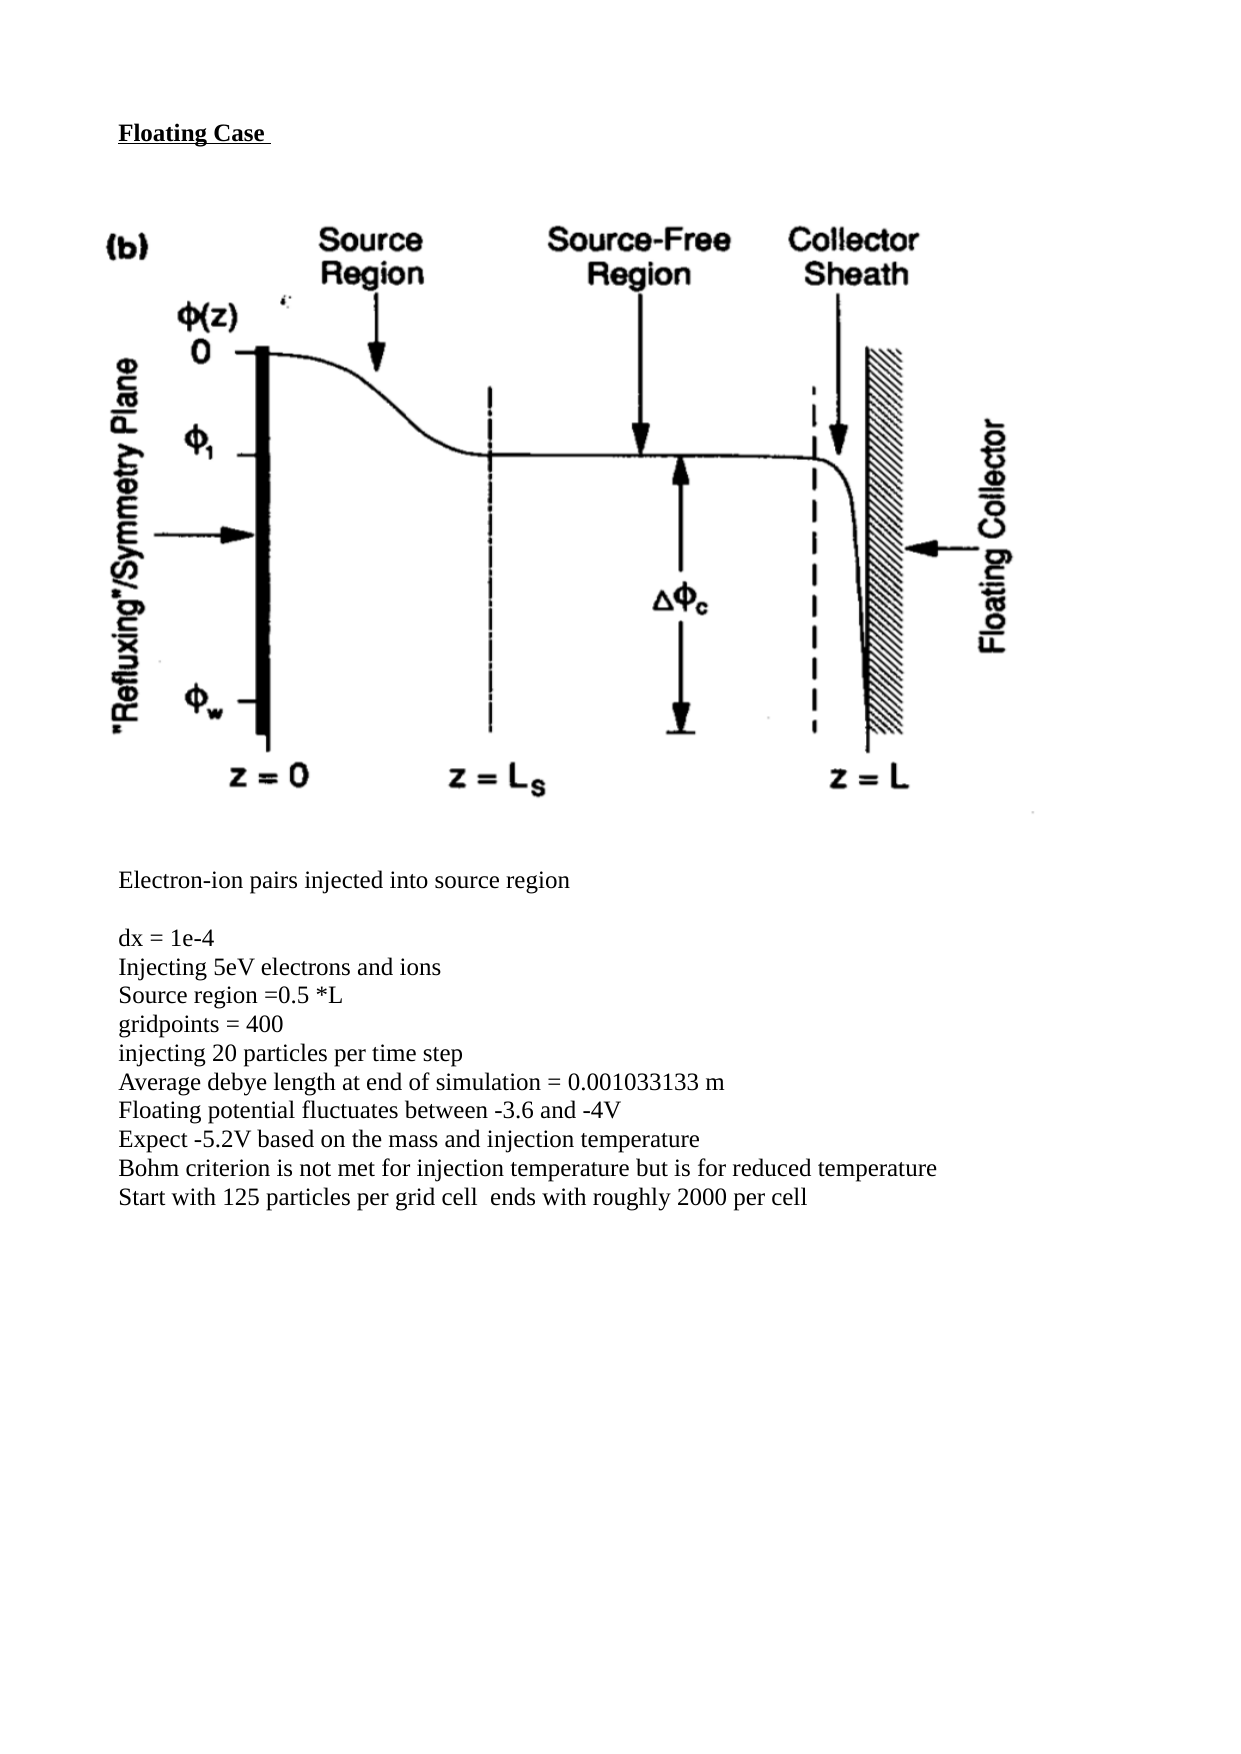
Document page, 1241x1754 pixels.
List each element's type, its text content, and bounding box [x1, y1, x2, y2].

text Floating Case [118, 118, 1122, 147]
picture [82, 193, 1054, 820]
text Bohm criterion is not met for injection temperature but is for reduced temperature [118, 1153, 1122, 1182]
text Injecting 5eV electrons and ions [118, 952, 1122, 981]
text dx = 1e-4 [118, 923, 1122, 952]
text Floating potential fluctuates between -3.6 and -4V [118, 1096, 1122, 1124]
text gridpoints = 400 [118, 1009, 1122, 1038]
text Source region =0.5 *L [118, 981, 1122, 1009]
text injecting 20 particles per time step [118, 1038, 1122, 1067]
text Expect -5.2V based on the mass and injection temperature [118, 1124, 1122, 1153]
text Start with 125 particles per grid cell ends with roughly 2000 per cell [118, 1182, 1122, 1211]
text Electron-ion pairs injected into source region [118, 866, 1122, 894]
text Average debye length at end of simulation = 0.001033133 m [118, 1067, 1122, 1096]
